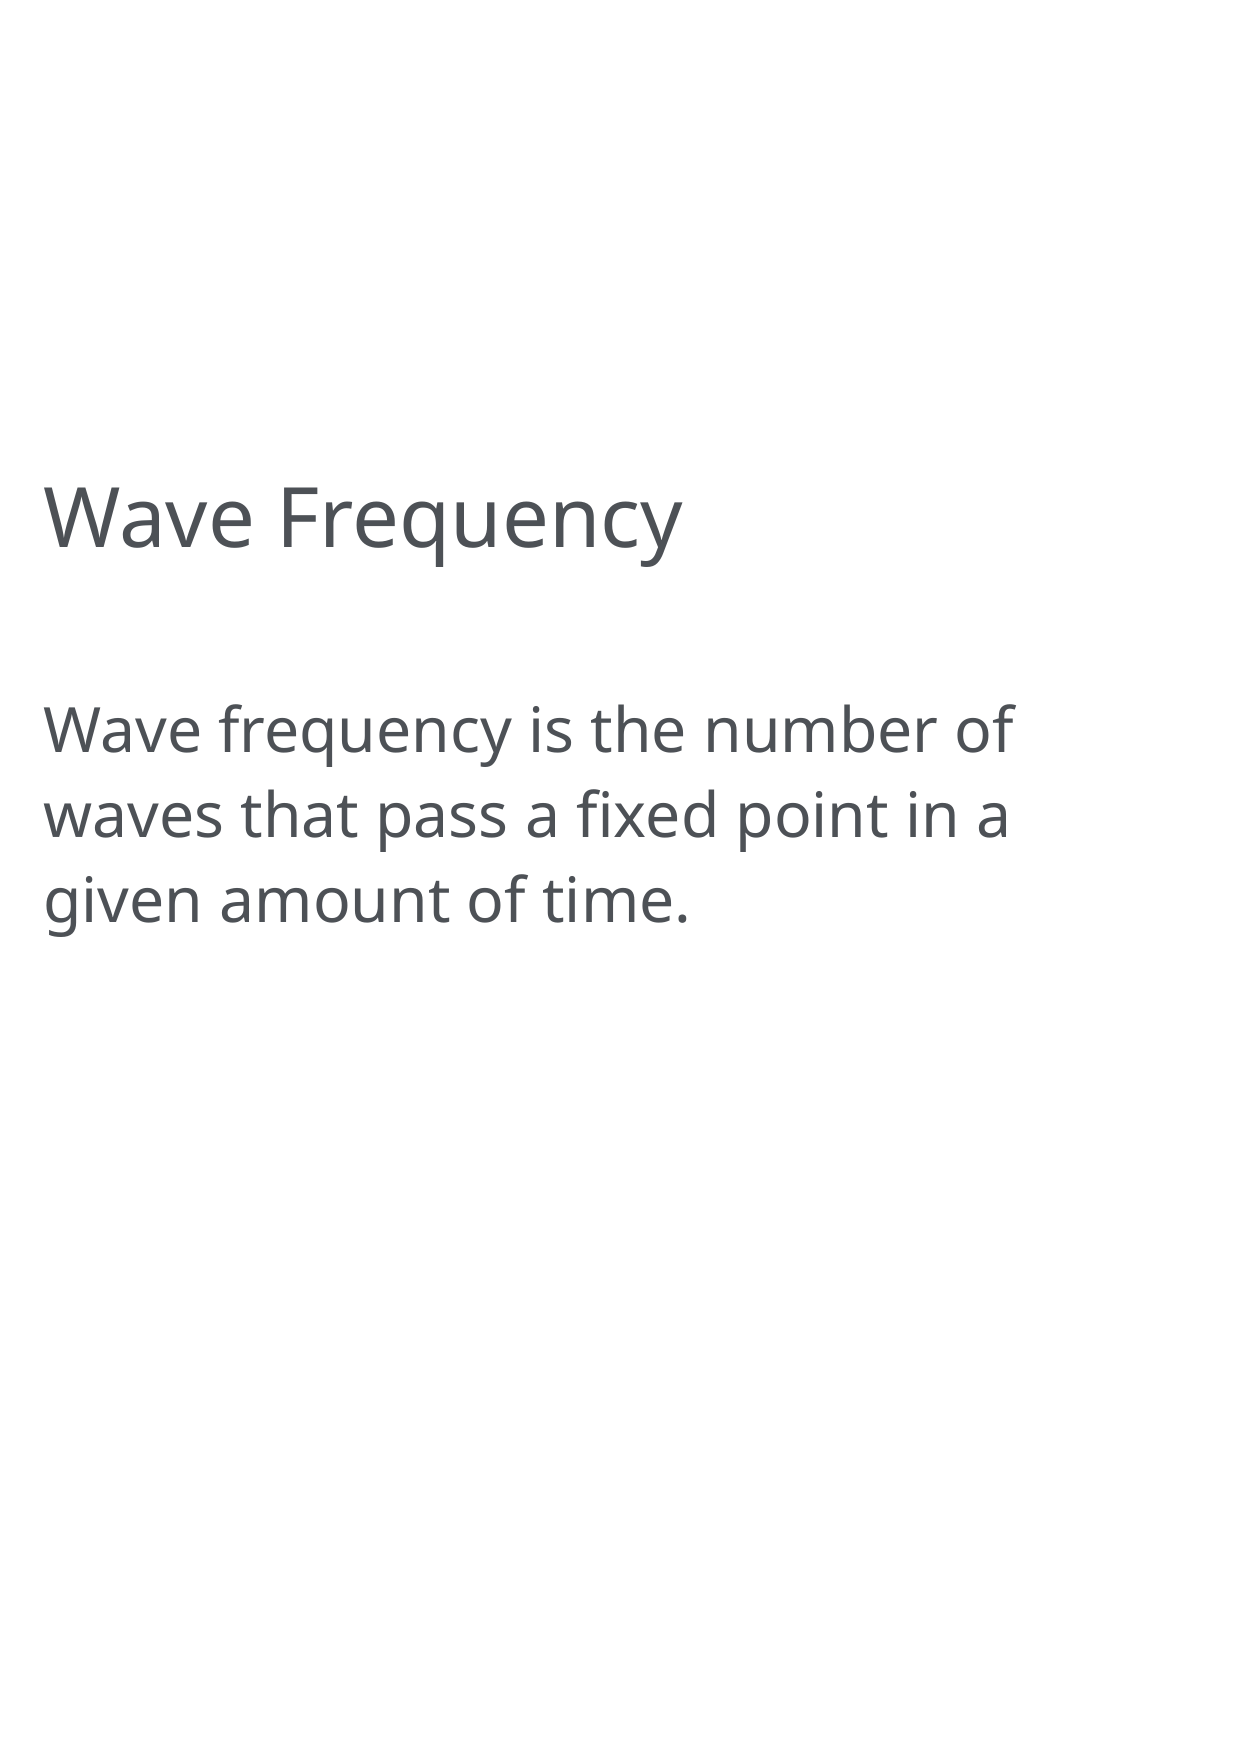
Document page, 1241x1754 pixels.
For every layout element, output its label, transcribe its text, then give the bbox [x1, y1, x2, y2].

text Wave Frequency [43, 459, 1188, 572]
text Wave frequency is the number of waves that pass a fixed point in a given amount of time. [43, 686, 1188, 941]
